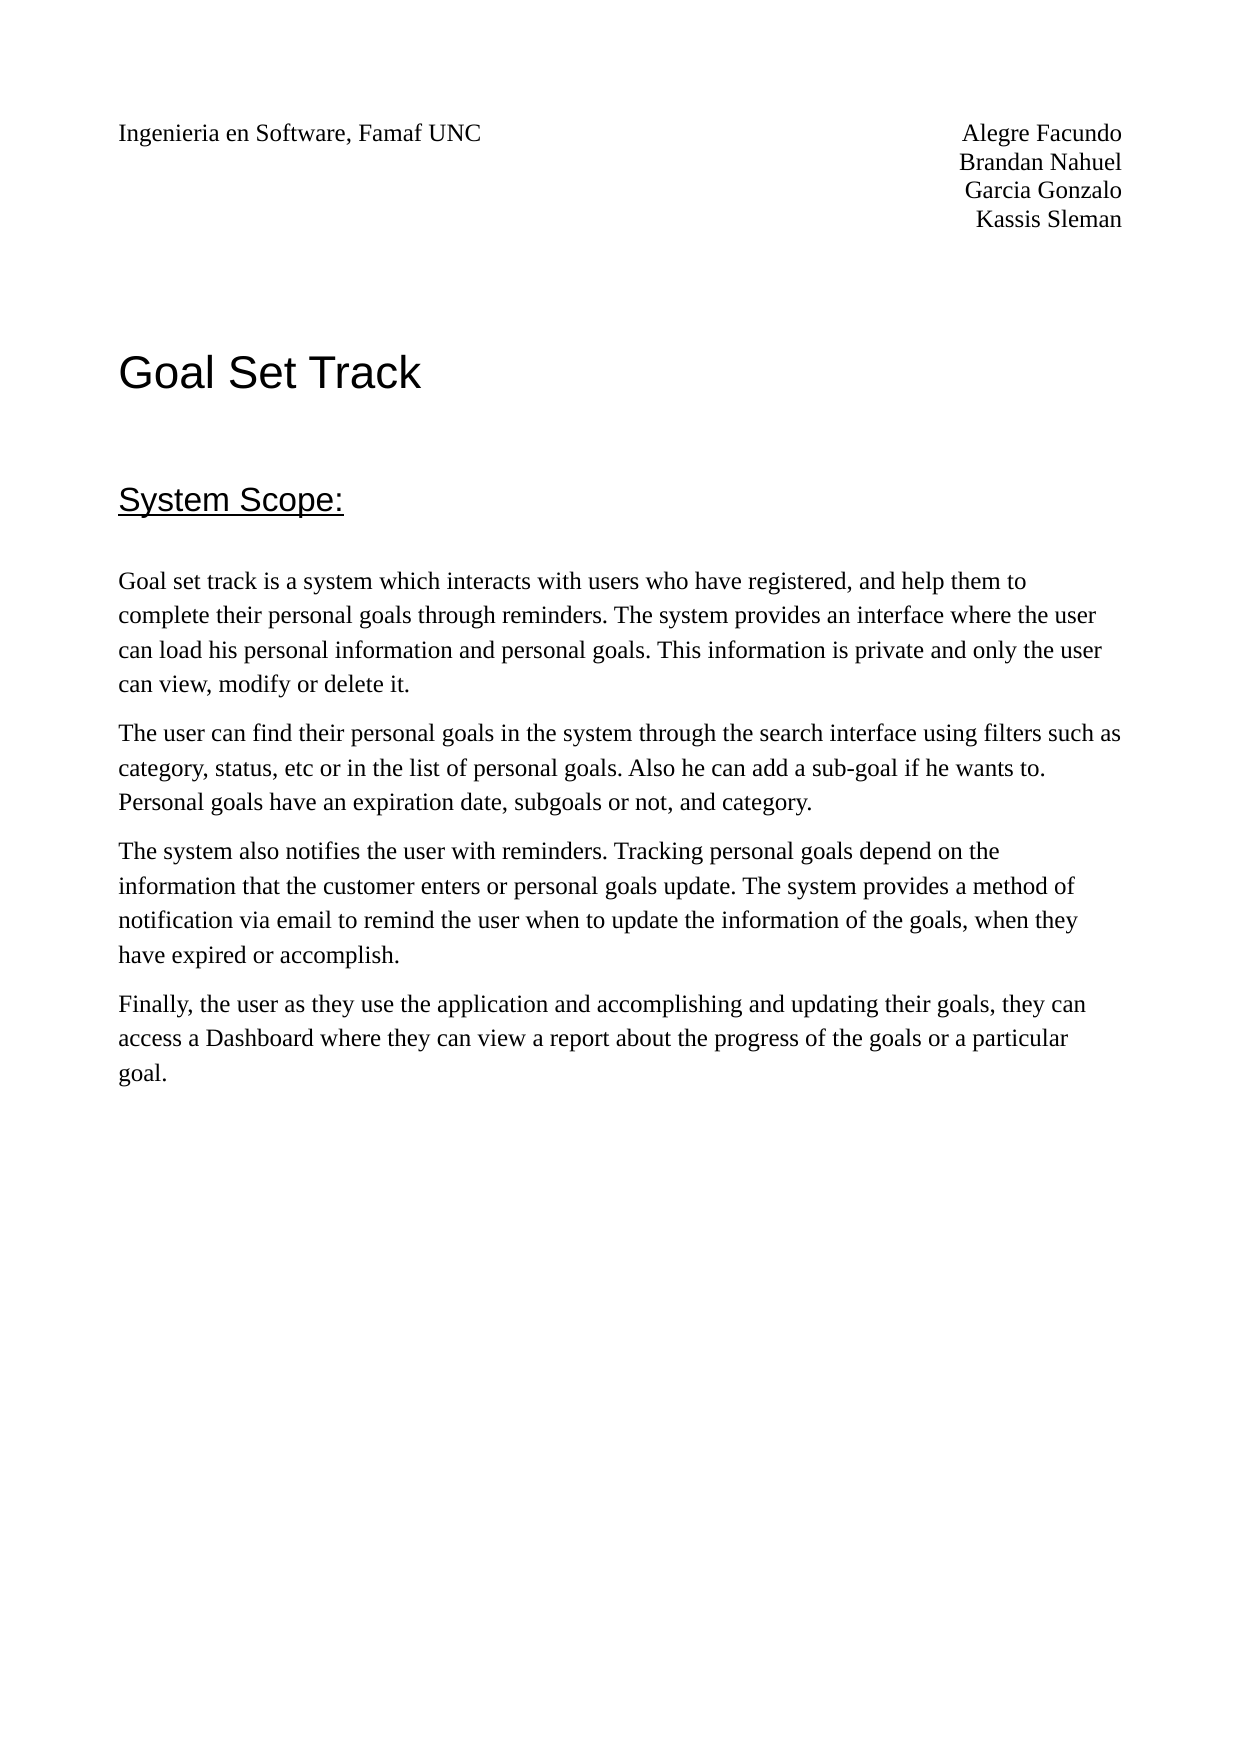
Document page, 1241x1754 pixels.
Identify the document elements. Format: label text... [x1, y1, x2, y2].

text Goal set track is a system which interacts with users who have registered, and help them to complete their personal goals through reminders. The system provides an interface where the user can load his personal information and personal goals. This information is private and only the user can view, modify or delete it. [118, 531, 1122, 698]
text Finally, the user as they use the application and accomplishing and updating their goals, they can access a Dashboard where they can view a report about the progress of the goals or a particular goal. [118, 989, 1122, 1087]
text The user can find their personal goals in the system through the search interface using filters such as category, status, etc or in the list of personal goals. Also he can add a sub-goal if he wants to. Personal goals have an expiration date, subgoals or not, and category. [118, 718, 1122, 816]
subtitle System Scope: [118, 480, 1122, 519]
subtitle Goal Set Track [118, 345, 1122, 398]
text The system also notifies the user with reminders. Tracking personal goals depend on the information that the customer enters or personal goals update. The system provides a method of notification via email to remind the user when to update the information of the goals, when they have expired or accomplish. [118, 836, 1122, 968]
